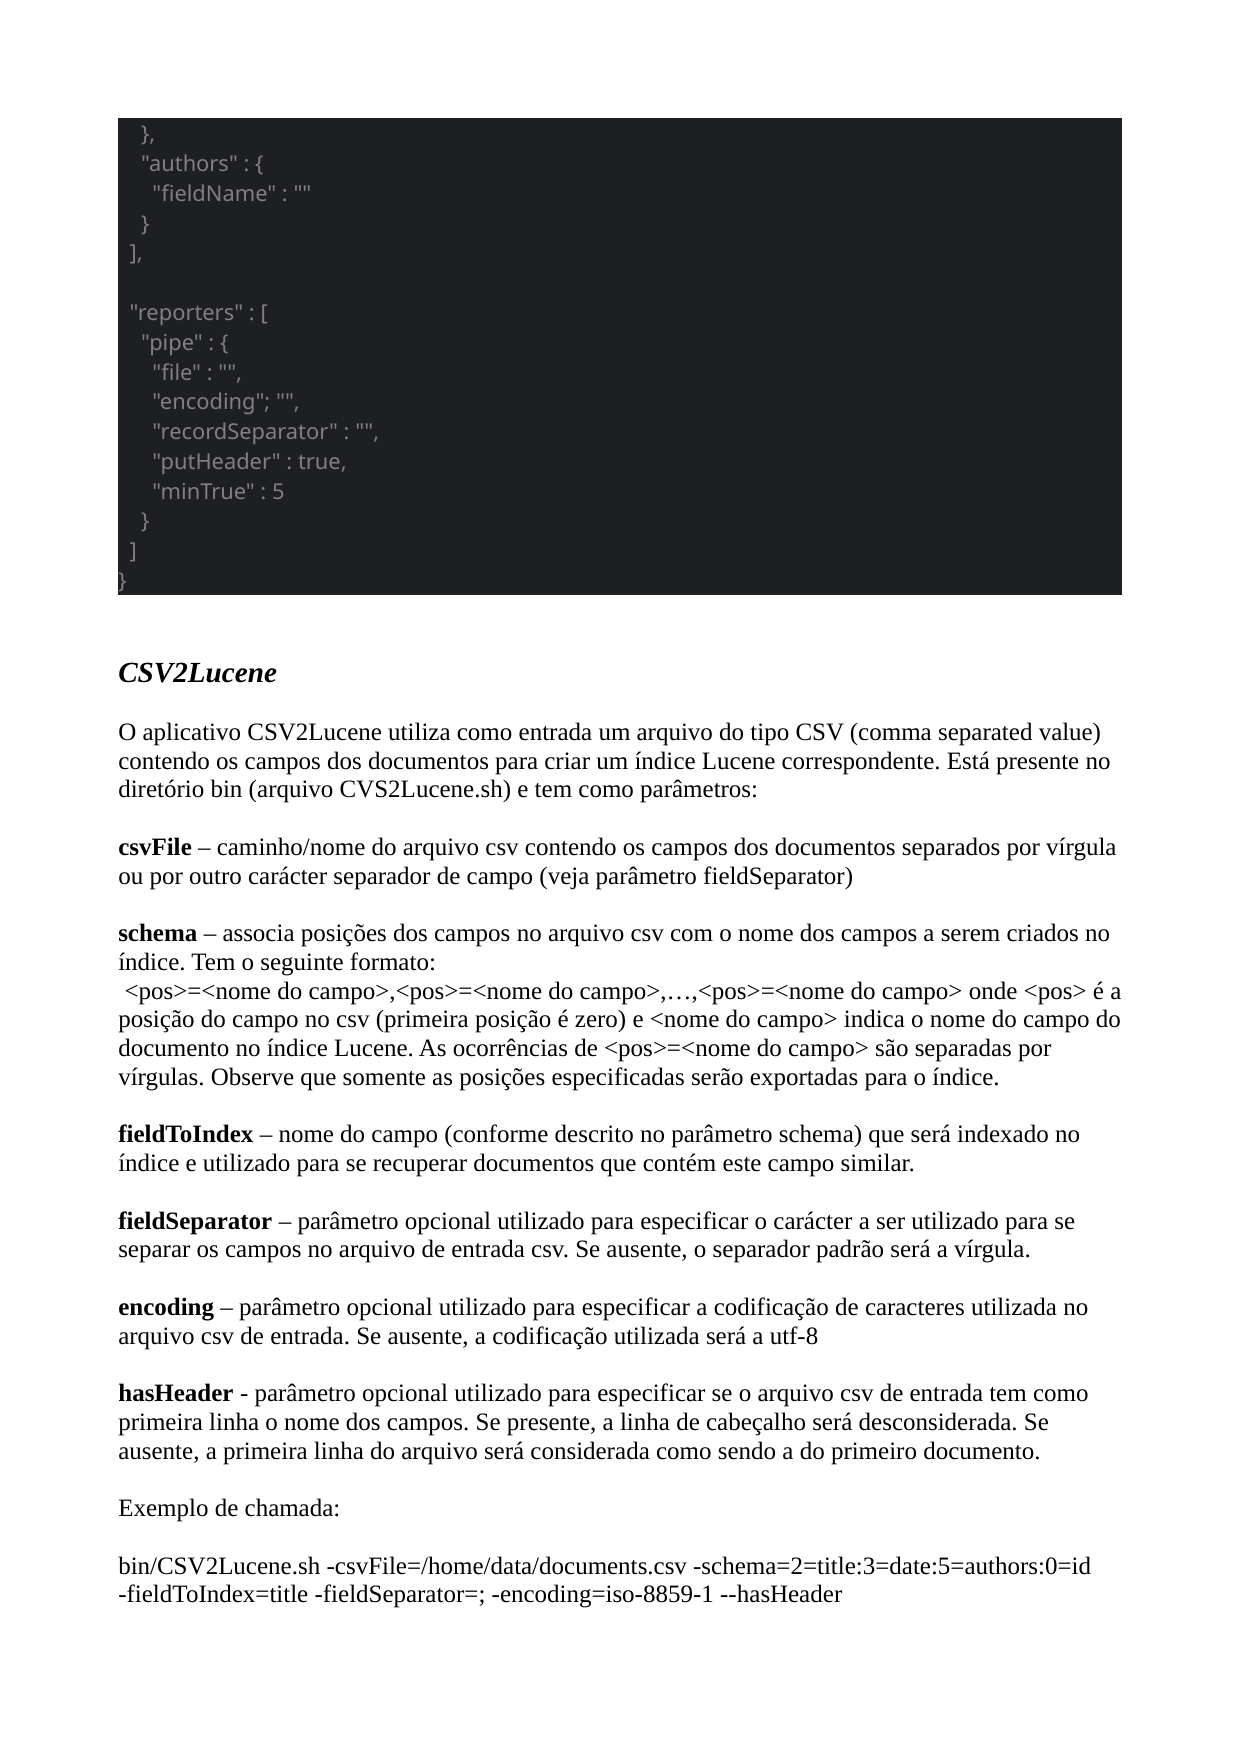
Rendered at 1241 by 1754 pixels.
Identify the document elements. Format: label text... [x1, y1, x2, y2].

text encoding – parâmetro opcional utilizado para especificar a codificação de caracteres utilizada no arquivo csv de entrada. Se ausente, a codificação utilizada será a utf-8 [118, 1292, 1122, 1349]
text hasHeader - parâmetro opcional utilizado para especificar se o arquivo csv de entrada tem como primeira linha o nome dos campos. Se presente, a linha de cabeçalho será desconsiderada. Se ausente, a primeira linha do arquivo será considerada como sendo a do primeiro documento. [118, 1378, 1122, 1464]
text csvFile – caminho/nome do arquivo csv contendo os campos dos documentos separados por vírgula ou por outro carácter separador de campo (veja parâmetro fieldSeparator) [118, 832, 1122, 889]
text fieldSeparator – parâmetro opcional utilizado para especificar o carácter a ser utilizado para se separar os campos no arquivo de entrada csv. Se ausente, o separador padrão será a vírgula. [118, 1206, 1122, 1263]
text schema – associa posições dos campos no arquivo csv com o nome dos campos a serem criados no índice. Tem o seguinte formato: [118, 918, 1122, 976]
text O aplicativo CSV2Lucene utiliza como entrada um arquivo do tipo CSV (comma separated value) contendo os campos dos documentos para criar um índice Lucene correspondente. Está presente no diretório bin (arquivo CVS2Lucene.sh) e tem como parâmetros: [118, 717, 1122, 803]
text Exemplo de chamada: [118, 1493, 1122, 1522]
text <pos>=<nome do campo>,<pos>=<nome do campo>,…,<pos>=<nome do campo> onde <pos> é a posição do campo no csv (primeira posição é zero) e <nome do campo> indica o nome do campo do documento no índice Lucene. As ocorrências de <pos>=<nome do campo> são separadas por vírgulas. Observe que somente as posições especificadas serão exportadas para o índice. [118, 976, 1122, 1091]
text fieldToIndex – nome do campo (conforme descrito no parâmetro schema) que será indexado no índice e utilizado para se recuperar documentos que contém este campo similar. [118, 1119, 1122, 1177]
text bin/CSV2Lucene.sh -csvFile=/home/data/documents.csv -schema=2=title:3=date:5=authors:0=id -fieldToIndex=title -fieldSeparator=; -encoding=iso-8859-1 --hasHeader [118, 1551, 1122, 1608]
text CSV2Lucene [118, 655, 1122, 688]
text }, "authors" : { "fieldName" : "" } ], "reporters" : [ "pipe" : { "file" : "", "encoding"; "", "recordSeparator" : "", "putHeader" : true, "minTrue" : 5 } ] } [118, 118, 1122, 595]
